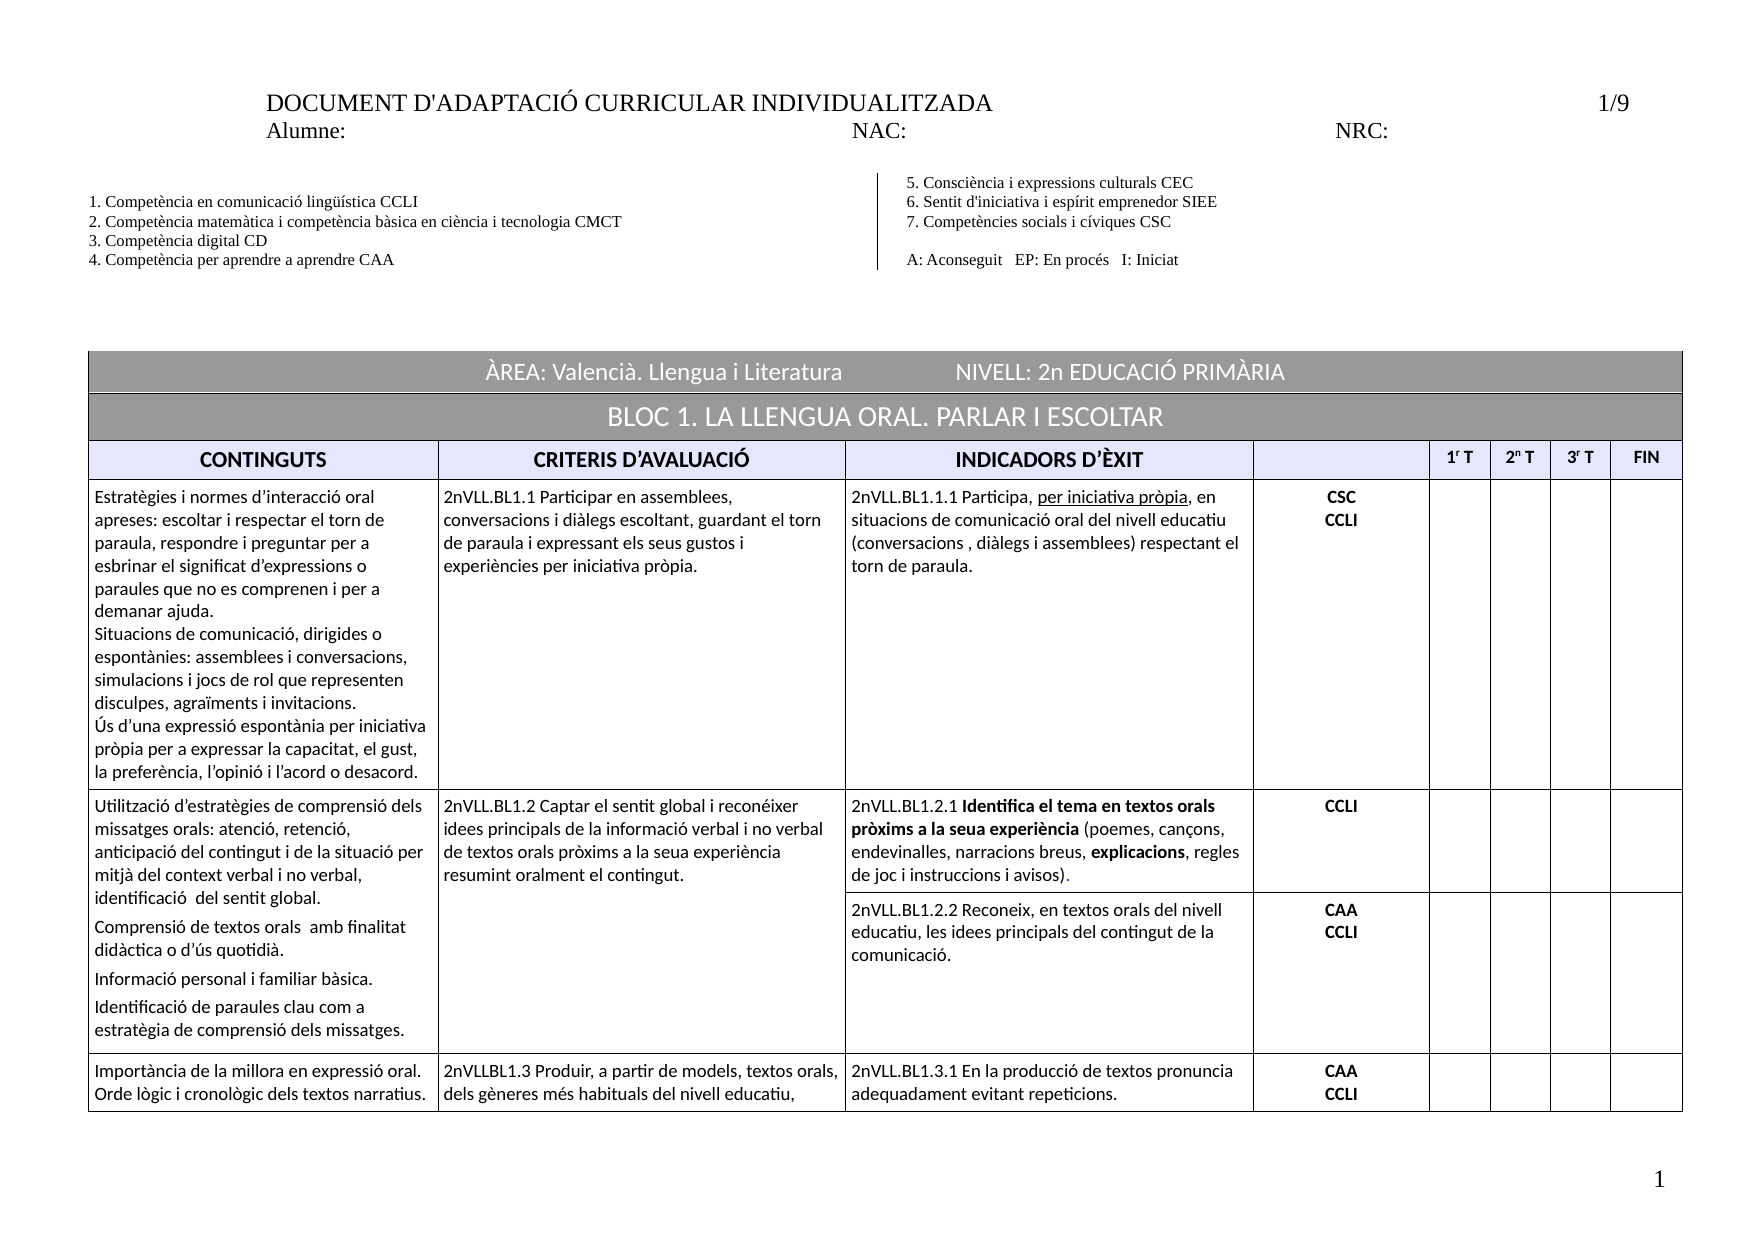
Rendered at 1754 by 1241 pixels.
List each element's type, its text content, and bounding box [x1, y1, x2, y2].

table_cell [1551, 893, 1610, 1053]
table_cell [1551, 480, 1610, 789]
table_cell [1430, 1054, 1490, 1111]
table_cell 2nVLL.BL1.2 Captar el sentit global i reconéixer idees principals de la informació verbal i no verbal de textos orals pròxims a la seua experiència resumint oralment el contingut. [439, 790, 845, 1053]
table_cell [1491, 893, 1550, 1053]
table_cell BLOC 1. LA LLENGUA ORAL. PARLAR I ESCOLTAR [89, 394, 1682, 440]
table_cell 2nVLL.BL1.1.1 Participa, per iniciativa pròpia, en situacions de comunicació oral del nivell educatiu (conversacions , diàlegs i assemblees) respectant el torn de paraula. [846, 480, 1253, 789]
table_cell 2n T [1491, 441, 1550, 479]
table_cell [1430, 480, 1490, 789]
table_cell FIN [1611, 441, 1682, 479]
table_cell CAA CCLI [1254, 1054, 1429, 1111]
table_header ÀREA: Valencià. Llengua i Literatura NIVELL: 2n EDUCACIÓ PRIMÀRIA [89, 351, 1682, 392]
table_cell 2nVLL.BL1.2.1 Identifica el tema en textos orals pròxims a la seua experiència (poemes, cançons, endevinalles, narracions breus, explicacions, regles de joc i instruccions i avisos). [846, 790, 1253, 892]
table_cell 2nVLL.BL1.3.1 En la producció de textos pronuncia adequadament evitant repeticions. [846, 1054, 1253, 1111]
table_cell [1430, 790, 1490, 892]
table_cell [1491, 480, 1550, 789]
table_cell INDICADORS D’ÈXIT [846, 441, 1253, 479]
text 2. Competència matemàtica i competència bàsica en ciència i tecnologia CMCT [88, 211, 847, 231]
text 5. Consciència i expressions culturals CEC [906, 173, 1665, 192]
text 6. Sentit d'iniciativa i espírit emprenedor SIEE [906, 192, 1665, 211]
table_cell [1611, 893, 1682, 1053]
table_cell [1551, 1054, 1610, 1111]
table_cell [1611, 1054, 1682, 1111]
table_cell [1491, 1054, 1550, 1111]
text A: Aconseguit EP: En procés I: Iniciat [906, 250, 1665, 269]
table_cell [1491, 790, 1550, 892]
text 7. Competències socials i cíviques CSC [906, 211, 1665, 231]
table_cell 1r T [1430, 441, 1490, 479]
table_cell 2nVLL.BL1.2.2 Reconeix, en textos orals del nivell educatiu, les idees principals del contingut de la comunicació. [846, 893, 1253, 1053]
table_cell Importància de la millora en expressió oral. Orde lògic i cronològic dels textos narratius. [89, 1054, 438, 1111]
table_cell Estratègies i normes d’interacció oral apreses: escoltar i respectar el torn de paraula, respondre i preguntar per a esbrinar el significat d’expressions o paraules que no es comprenen i per a demanar ajuda. Situacions de comunicació, dirigides o espontànies: assemblees i conversacions, simulacions i jocs de rol que representen disculpes, agraïments i invitacions. Ús d’una expressió espontània per iniciativa pròpia per a expressar la capacitat, el gust, la preferència, l’opinió i l’acord o desacord. [89, 480, 438, 789]
table_cell [1551, 790, 1610, 892]
table_cell [1430, 893, 1490, 1053]
table_cell 3r T [1551, 441, 1610, 479]
table_cell CAA CCLI [1254, 893, 1429, 1053]
table_cell 2nVLL.BL1.1 Participar en assemblees, conversacions i diàlegs escoltant, guardant el torn de paraula i expressant els seus gustos i experiències per iniciativa pròpia. [439, 480, 845, 789]
table_cell CSC CCLI [1254, 480, 1429, 789]
table_cell [1611, 480, 1682, 789]
table_cell CRITERIS D’AVALUACIÓ [439, 441, 845, 479]
table_cell CONTINGUTS [89, 441, 438, 479]
text 1. Competència en comunicació lingüística CCLI [88, 192, 847, 211]
table_cell [1611, 790, 1682, 892]
table_cell [1254, 441, 1429, 479]
table_cell 2nVLLBL1.3 Produir, a partir de models, textos orals, dels gèneres més habituals del nivell educatiu, [439, 1054, 845, 1111]
text 4. Competència per aprendre a aprendre CAA [88, 250, 847, 269]
text 3. Competència digital CD [88, 231, 847, 250]
table_cell Utilització d’estratègies de comprensió dels missatges orals: atenció, retenció, anticipació del contingut i de la situació per mitjà del context verbal i no verbal, identificació del sentit global. Comprensió de textos orals amb finalitat didàctica o d’ús quotidià. Informació personal i familiar bàsica. Identificació de paraules clau com a estratègia de comprensió dels missatges. [89, 790, 438, 1053]
table_cell CCLI [1254, 790, 1429, 892]
